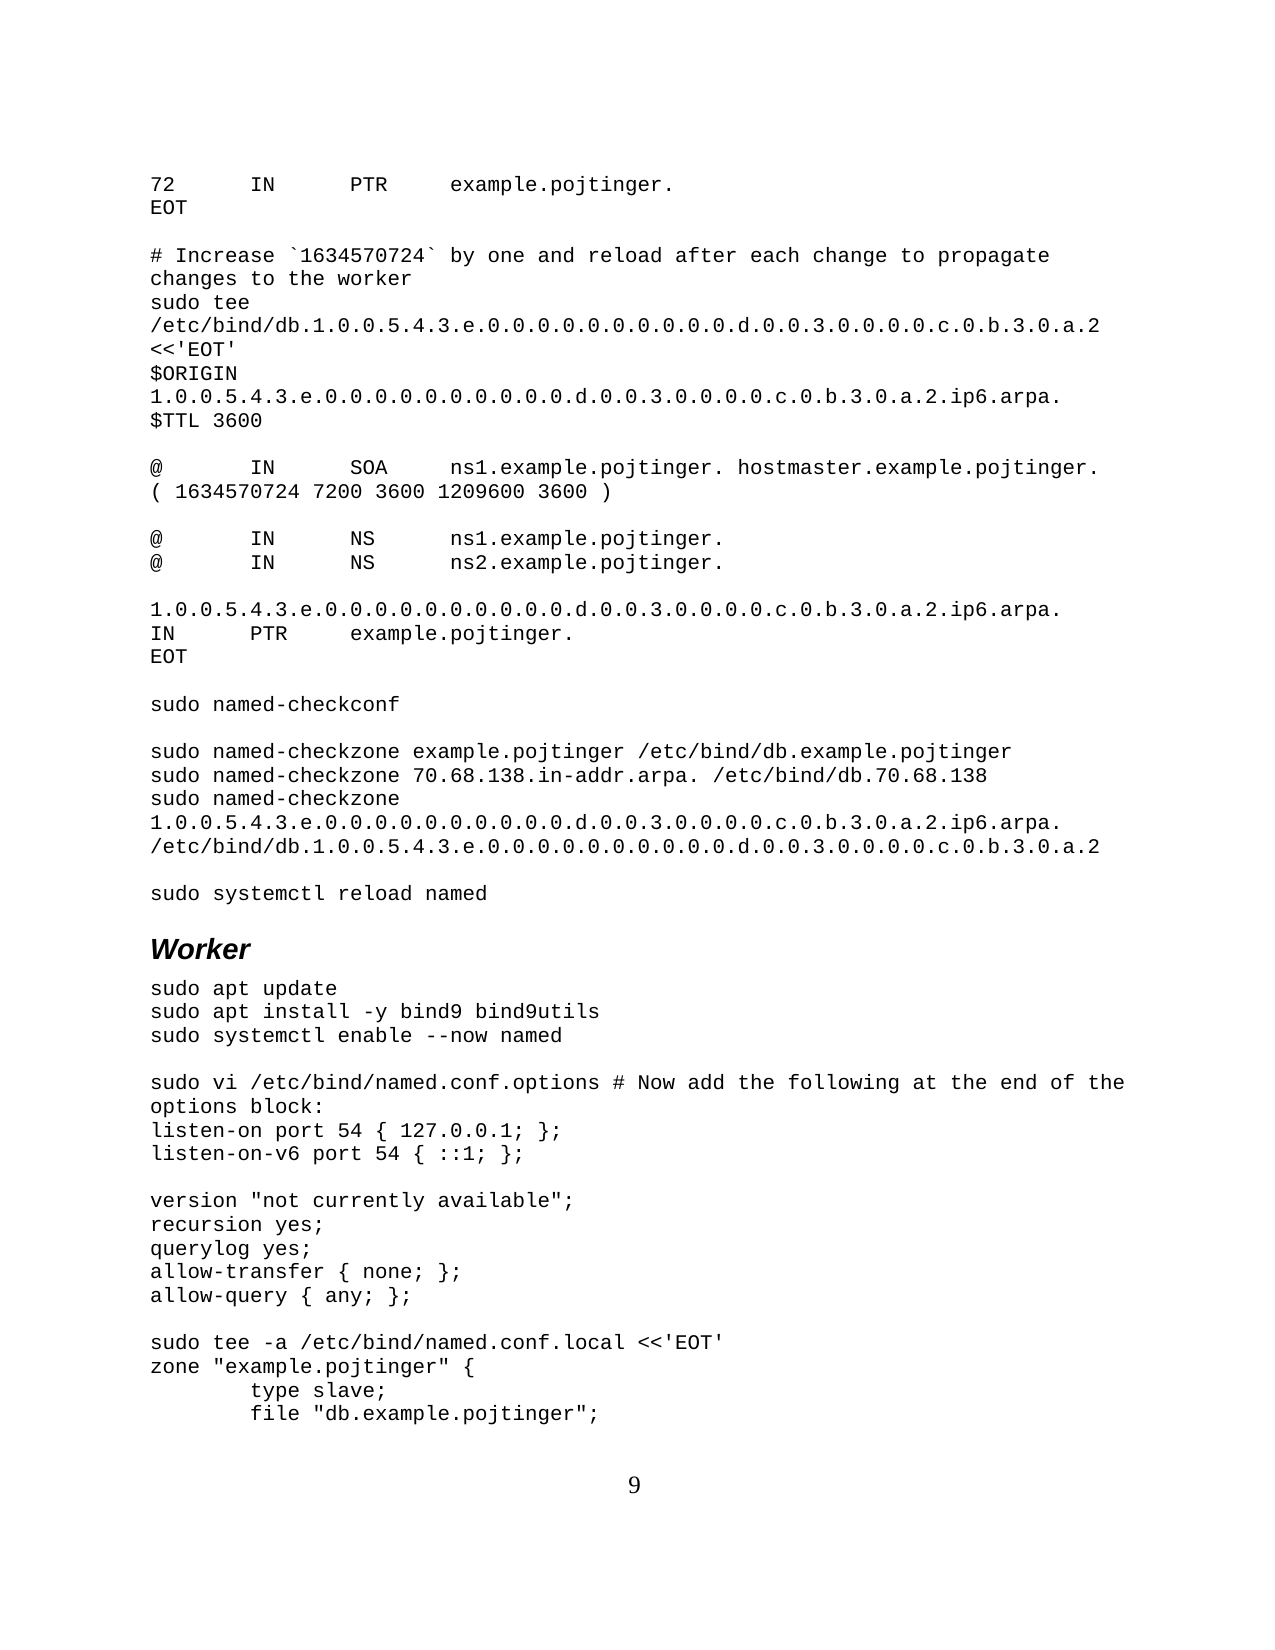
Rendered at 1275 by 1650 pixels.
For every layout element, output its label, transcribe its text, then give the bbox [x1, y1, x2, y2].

text querylog yes; [150, 1238, 1125, 1261]
text sudo systemctl reload named [150, 883, 1125, 907]
text zone "example.pojtinger" { [150, 1356, 1125, 1380]
text sudo tee -a /etc/bind/named.conf.local <<'EOT' [150, 1332, 1125, 1356]
text EOT [150, 647, 1125, 670]
text @ IN NS ns2.example.pojtinger. [150, 552, 1125, 576]
text sudo tee /etc/bind/db.1.0.0.5.4.3.e.0.0.0.0.0.0.0.0.0.0.d.0.0.3.0.0.0.0.c.0.b.3.0.a.2 <<'EOT' [150, 292, 1125, 363]
text type slave; [150, 1380, 1125, 1403]
text 72 IN PTR example.pojtinger. [150, 174, 1125, 197]
text sudo named-checkzone 1.0.0.5.4.3.e.0.0.0.0.0.0.0.0.0.0.d.0.0.3.0.0.0.0.c.0.b.3.0.a.2.ip6.arpa. /etc/bind/db.1.0.0.5.4.3.e.0.0.0.0.0.0.0.0.0.0.d.0.0.3.0.0.0.0.c.0.b.3.0.a.2 [150, 788, 1125, 859]
text version "not currently available"; [150, 1191, 1125, 1214]
text @ IN NS ns1.example.pojtinger. [150, 528, 1125, 552]
text # Increase `1634570724` by one and reload after each change to propagate changes to the worker [150, 244, 1125, 292]
text 1.0.0.5.4.3.e.0.0.0.0.0.0.0.0.0.0.d.0.0.3.0.0.0.0.c.0.b.3.0.a.2.ip6.arpa. IN PTR example.pojtinger. [150, 599, 1125, 647]
text $TTL 3600 [150, 410, 1125, 434]
text sudo apt install -y bind9 bind9utils [150, 1001, 1125, 1025]
text listen-on port 54 { 127.0.0.1; }; [150, 1119, 1125, 1143]
text sudo apt update [150, 978, 1125, 1001]
subtitle Worker [150, 932, 1125, 965]
text sudo named-checkconf [150, 694, 1125, 717]
text @ IN SOA ns1.example.pojtinger. hostmaster.example.pojtinger. ( 1634570724 7200 3600 1209600 3600 ) [150, 457, 1125, 505]
text sudo systemctl enable --now named [150, 1025, 1125, 1049]
text sudo vi /etc/bind/named.conf.options # Now add the following at the end of the options block: [150, 1072, 1125, 1119]
text file "db.example.pojtinger"; [150, 1403, 1125, 1427]
text sudo named-checkzone 70.68.138.in-addr.arpa. /etc/bind/db.70.68.138 [150, 765, 1125, 788]
text allow-transfer { none; }; [150, 1261, 1125, 1285]
text sudo named-checkzone example.pojtinger /etc/bind/db.example.pojtinger [150, 741, 1125, 765]
text recursion yes; [150, 1214, 1125, 1238]
text EOT [150, 197, 1125, 221]
text listen-on-v6 port 54 { ::1; }; [150, 1143, 1125, 1167]
text allow-query { any; }; [150, 1285, 1125, 1309]
text $ORIGIN 1.0.0.5.4.3.e.0.0.0.0.0.0.0.0.0.0.d.0.0.3.0.0.0.0.c.0.b.3.0.a.2.ip6.arpa. [150, 363, 1125, 410]
